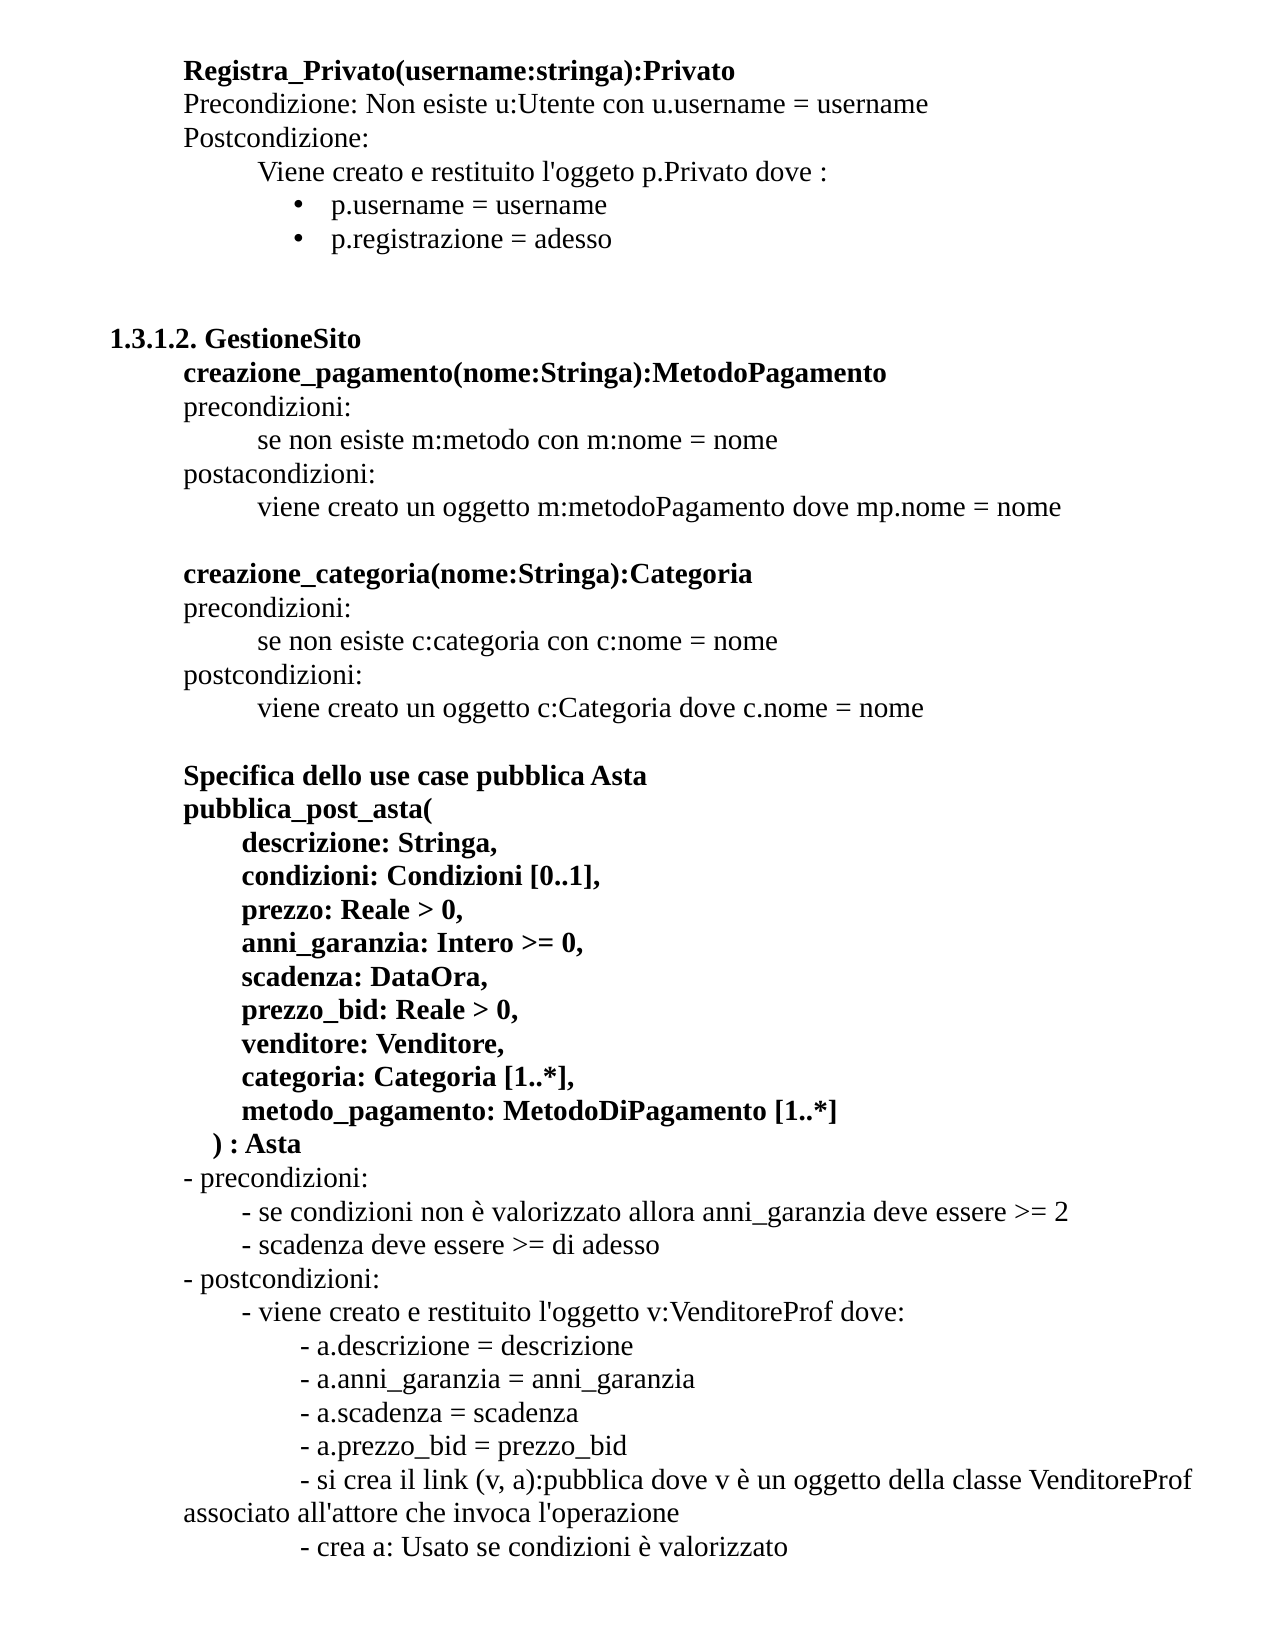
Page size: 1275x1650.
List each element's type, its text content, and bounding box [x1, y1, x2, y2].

text - viene creato e restituito l'oggetto v:VenditoreProf dove: [183, 1294, 1239, 1328]
text Postcondizione: [183, 120, 1239, 154]
text precondizioni: [109, 590, 1239, 623]
text viene creato un oggetto m:metodoPagamento dove mp.nome = nome [109, 489, 1239, 523]
text - si crea il link (v, a):pubblica dove v è un oggetto della classe VenditoreProf associato all'attore che invoca l'operazione [183, 1462, 1239, 1529]
text - precondizioni: [183, 1160, 1239, 1194]
text viene creato un oggetto c:Categoria dove c.nome = nome [109, 691, 1239, 724]
text creazione_categoria(nome:Stringa):Categoria [109, 556, 1239, 590]
text anni_garanzia: Intero >= 0, [183, 925, 1239, 959]
text prezzo: Reale > 0, [183, 892, 1239, 925]
text categoria: Categoria [1..*], [183, 1059, 1239, 1093]
text Viene creato e restituito l'oggeto p.Privato dove : [257, 154, 1239, 187]
text Specifica dello use case pubblica Asta [183, 758, 1239, 791]
text - a.prezzo_bid = prezzo_bid [183, 1428, 1239, 1462]
text ) : Asta [183, 1127, 1239, 1160]
list p.registrazione = adesso [293, 221, 1239, 254]
text - a.scadenza = scadenza [183, 1395, 1239, 1428]
text 1.3.1.2. GestioneSito [109, 322, 1239, 355]
text - crea a: Usato se condizioni è valorizzato [183, 1529, 1239, 1563]
text - a.anni_garanzia = anni_garanzia [183, 1361, 1239, 1395]
text Precondizione: Non esiste u:Utente con u.username = username [183, 87, 1239, 120]
text - a.descrizione = descrizione [183, 1328, 1239, 1361]
text se non esiste m:metodo con m:nome = nome [109, 422, 1239, 456]
text creazione_pagamento(nome:Stringa):MetodoPagamento [109, 355, 1239, 389]
list p.username = username [293, 187, 1239, 221]
text prezzo_bid: Reale > 0, [183, 992, 1239, 1026]
text condizioni: Condizioni [0..1], [183, 858, 1239, 892]
text metodo_pagamento: MetodoDiPagamento [1..*] [183, 1093, 1239, 1127]
text se non esiste c:categoria con c:nome = nome [109, 623, 1239, 657]
text descrizione: Stringa, [183, 825, 1239, 858]
text pubblica_post_asta( [183, 791, 1239, 825]
text venditore: Venditore, [183, 1026, 1239, 1059]
text scadenza: DataOra, [183, 959, 1239, 992]
text - scadenza deve essere >= di adesso [183, 1227, 1239, 1261]
text - postcondizioni: [183, 1261, 1239, 1294]
text Registra_Privato(username:stringa):Privato [183, 53, 1239, 87]
text - se condizioni non è valorizzato allora anni_garanzia deve essere >= 2 [183, 1194, 1239, 1227]
text postcondizioni: [109, 657, 1239, 691]
text precondizioni: [109, 389, 1239, 422]
text postacondizioni: [109, 456, 1239, 489]
